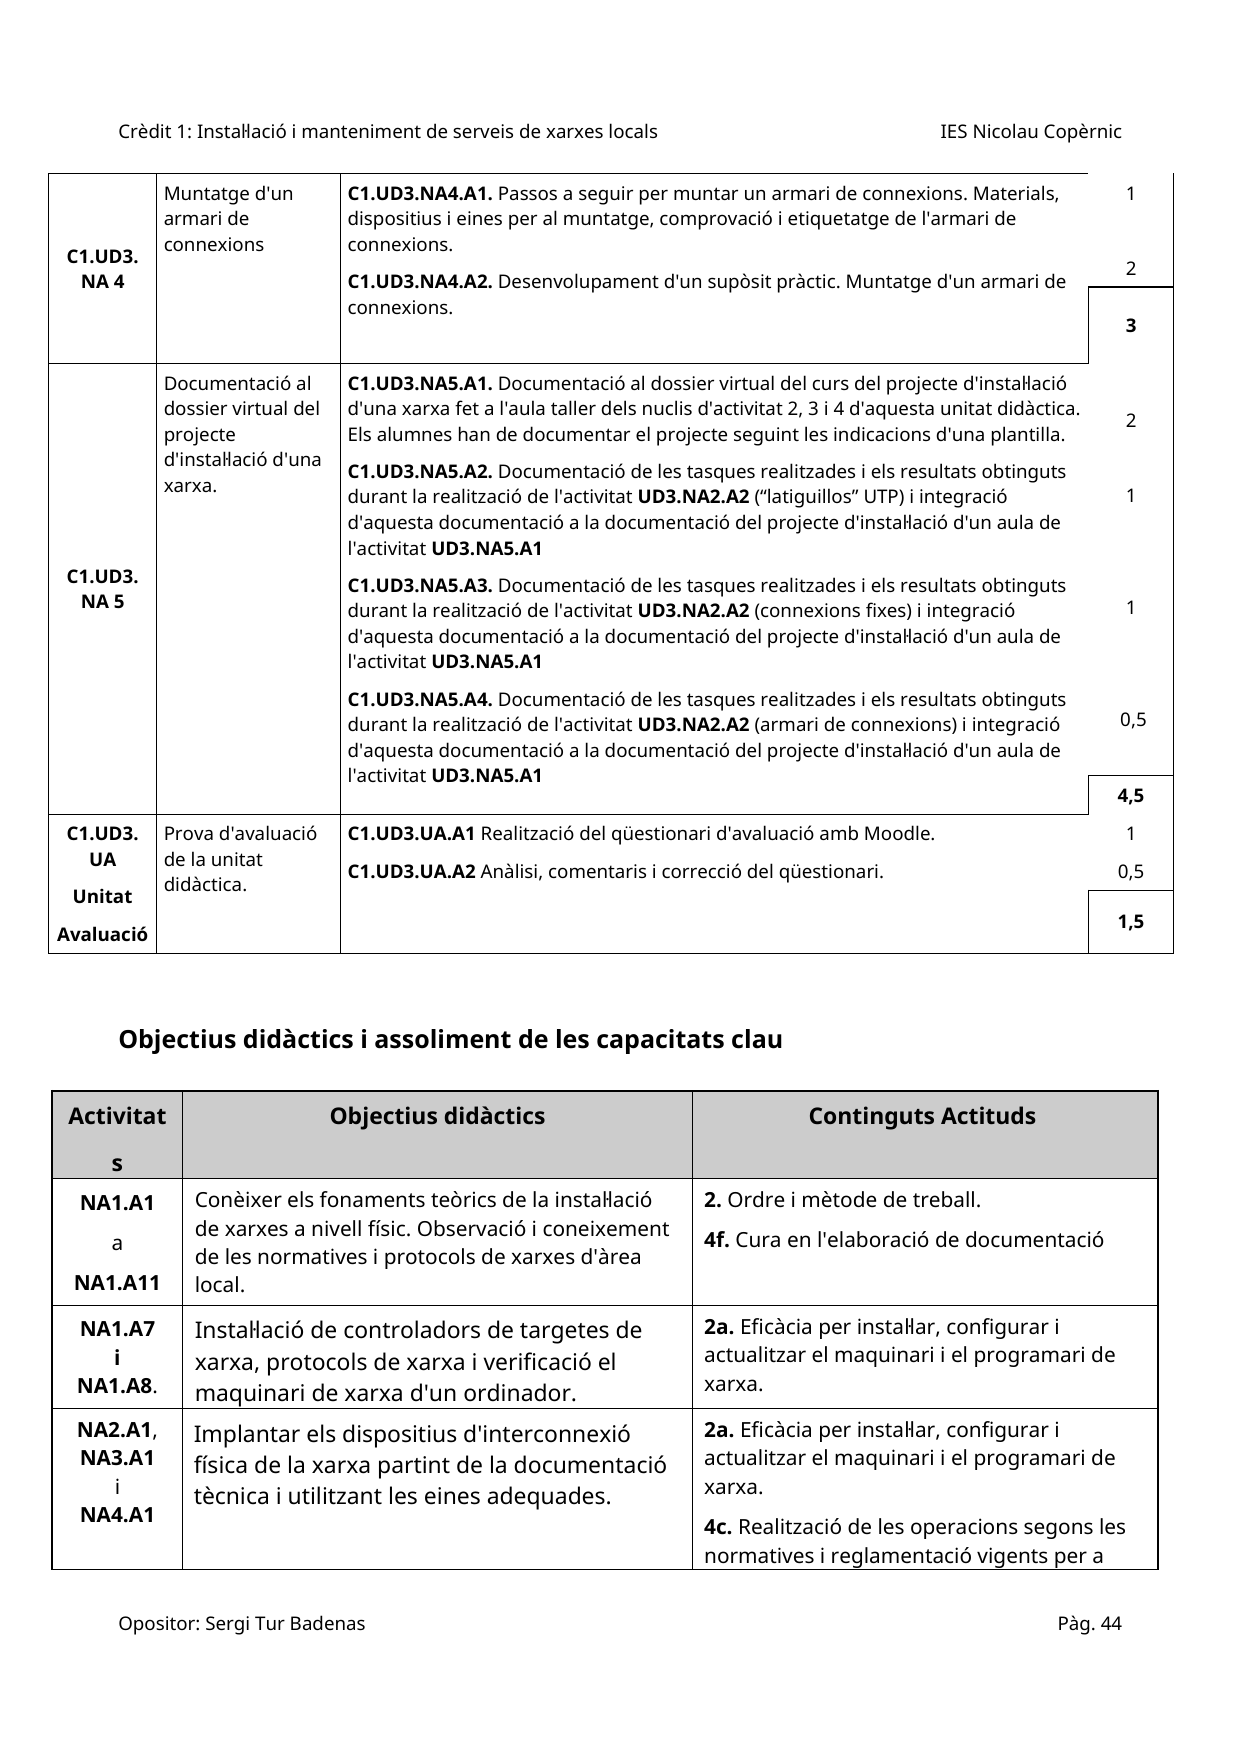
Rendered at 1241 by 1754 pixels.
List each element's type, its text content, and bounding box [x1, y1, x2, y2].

table_cell C1.UD3. UA Unitat Avaluació [49, 815, 156, 952]
table_cell C1.UD3. NA 5 [49, 364, 156, 814]
table_cell NA1.A7 i NA1.A8. [53, 1306, 182, 1408]
table_cell 1,5 [1089, 891, 1173, 952]
table_cell Implantar els dispositius d'interconnexió física de la xarxa partint de la documentació tècnica i utilitzant les eines adequades. [183, 1409, 692, 1569]
table_cell Documentació al dossier virtual del projecte d'instal·lació d'una xarxa. [157, 364, 340, 814]
table_cell C1.UD3. NA 4 [49, 174, 156, 363]
table_header Objectius didàctics [183, 1092, 692, 1178]
table_cell Prova d'avaluació de la unitat didàctica. [157, 815, 340, 952]
table_cell 4,5 [1089, 776, 1173, 814]
table_cell Muntatge d'un armari de connexions [157, 174, 340, 363]
text Objectius didàctics i assoliment de les capacitats clau [118, 1022, 1122, 1056]
table_cell C1.UD3.NA4.A1. Passos a seguir per muntar un armari de connexions. Materials, dispositius i eines per al muntatge, comprovació i etiquetatge de l'armari de connexions. C1.UD3.NA4.A2. Desenvolupament d'un supòsit pràctic. Muntatge d'un armari de connexions. [341, 174, 1088, 363]
table_cell NA2.A1, NA3.A1 i NA4.A1 [53, 1409, 182, 1569]
table_cell Conèixer els fonaments teòrics de la instal·lació de xarxes a nivell físic. Observació i coneixement de les normatives i protocols de xarxes d'àrea local. [183, 1179, 692, 1305]
table_cell 2a. Eficàcia per instal·lar, configurar i actualitzar el maquinari i el programari de xarxa. 4c. Realització de les operacions segons les normatives i reglamentació vigents per a [693, 1409, 1157, 1569]
table_header 1 0,5 [1088, 814, 1173, 889]
table_cell C1.UD3.UA.A1 Realització del qüestionari d'avaluació amb Moodle. C1.UD3.UA.A2 Anàlisi, comentaris i correcció del qüestionari. [341, 815, 1088, 952]
table_header Continguts Actituds [693, 1092, 1157, 1178]
table_cell Instal·lació de controladors de targetes de xarxa, protocols de xarxa i verificació el maquinari de xarxa d'un ordinador. [183, 1306, 692, 1408]
table_cell 2. Ordre i mètode de treball. 4f. Cura en l'elaboració de documentació [693, 1179, 1157, 1305]
table_header Activitats [53, 1092, 182, 1178]
table_header 2 1 1 0,5 [1088, 363, 1173, 775]
table_cell NA1.A1 a NA1.A11 [53, 1179, 182, 1305]
table_cell 3 [1089, 288, 1173, 363]
table_cell 2a. Eficàcia per instal·lar, configurar i actualitzar el maquinari i el programari de xarxa. [693, 1306, 1157, 1408]
table_header 1 2 [1088, 173, 1173, 286]
table_cell C1.UD3.NA5.A1. Documentació al dossier virtual del curs del projecte d'instal·lació d'una xarxa fet a l'aula taller dels nuclis d'activitat 2, 3 i 4 d'aquesta unitat didàctica. Els alumnes han de documentar el projecte seguint les indicacions d'una plantilla. C1.UD3.NA5.A2. Documentació de les tasques realitzades i els resultats obtinguts durant la realització de l'activitat UD3.NA2.A2 (“latiguillos” UTP) i integració d'aquesta documentació a la documentació del projecte d'instal·lació d'un aula de l'activitat UD3.NA5.A1 C1.UD3.NA5.A3. Documentació de les tasques realitzades i els resultats obtinguts durant la realització de l'activitat UD3.NA2.A2 (connexions fixes) i integració d'aquesta documentació a la documentació del projecte d'instal·lació d'un aula de l'activitat UD3.NA5.A1 C1.UD3.NA5.A4. Documentació de les tasques realitzades i els resultats obtinguts durant la realització de l'activitat UD3.NA2.A2 (armari de connexions) i integració d'aquesta documentació a la documentació del projecte d'instal·lació d'un aula de l'activitat UD3.NA5.A1 [341, 364, 1088, 814]
